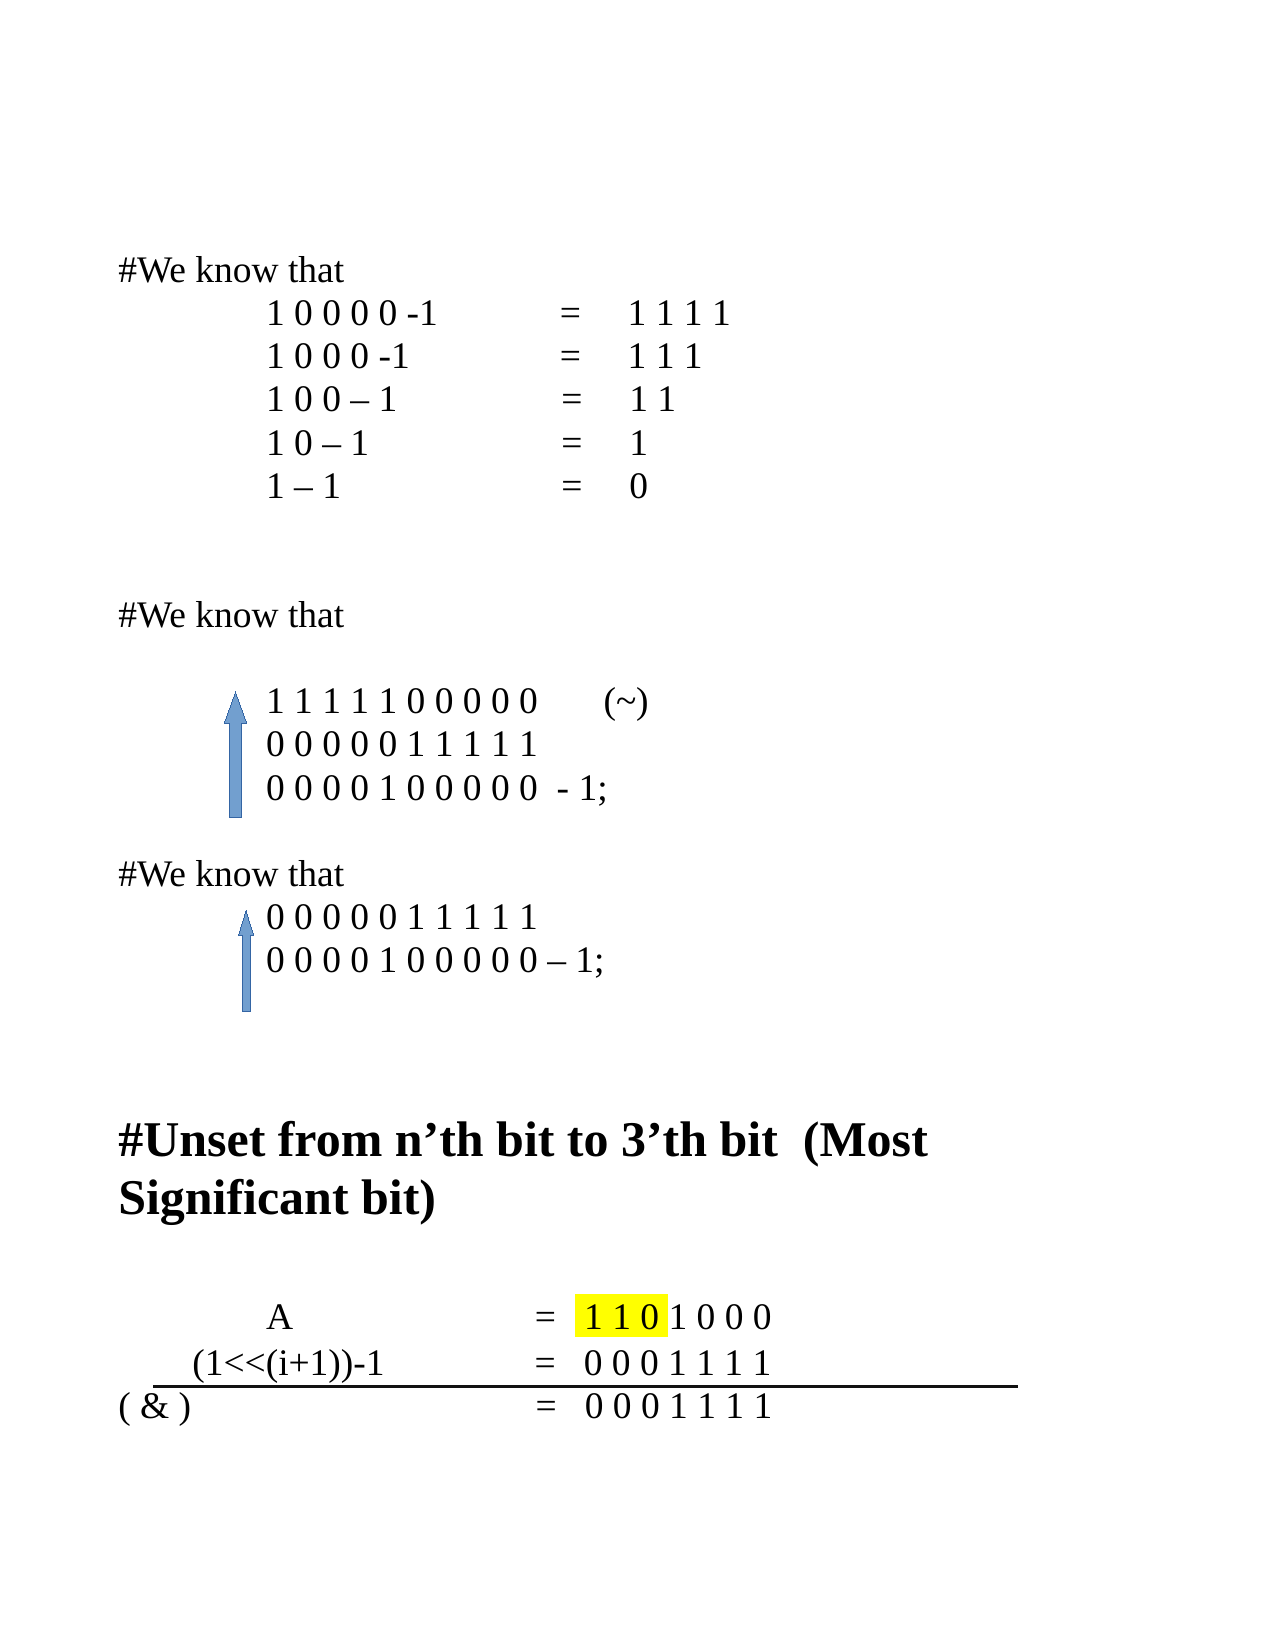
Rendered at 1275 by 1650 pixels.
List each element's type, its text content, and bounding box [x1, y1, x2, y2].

text #We know that [118, 592, 1157, 636]
text (1<<(i+1))-1 = 0 0 0 1 1 1 1 [118, 1340, 1157, 1383]
text #We know that [118, 851, 1157, 894]
text 1 0 – 1 = 1 [118, 420, 1157, 463]
text #We know that [118, 247, 1157, 291]
text A = 1 1 0 1 0 0 0 [118, 1282, 1157, 1340]
text [118, 765, 229, 808]
text 0 0 0 0 0 1 1 1 1 1 [242, 722, 1157, 765]
text 0 0 0 0 1 0 0 0 0 0 - 1; [242, 765, 1157, 808]
text [118, 722, 229, 765]
text 0 0 0 0 0 1 1 1 1 1 [118, 894, 1157, 937]
text 1 0 0 0 -1 = 1 1 1 [118, 334, 1157, 377]
text 1 0 0 – 1 = 1 1 [118, 377, 1157, 420]
text 1 0 0 0 0 -1 = 1 1 1 1 [118, 291, 1157, 334]
text [118, 937, 242, 981]
text 0 0 0 0 1 0 0 0 0 0 – 1; [251, 937, 1157, 981]
text ( & ) = 0 0 0 1 1 1 1 [118, 1383, 1157, 1426]
text #Unset from n’th bit to 3’th bit (Most Significant bit) [118, 1110, 1157, 1225]
text 1 – 1 = 0 [118, 463, 1157, 506]
text 1 1 1 1 1 0 0 0 0 0 (~) [118, 679, 1157, 722]
